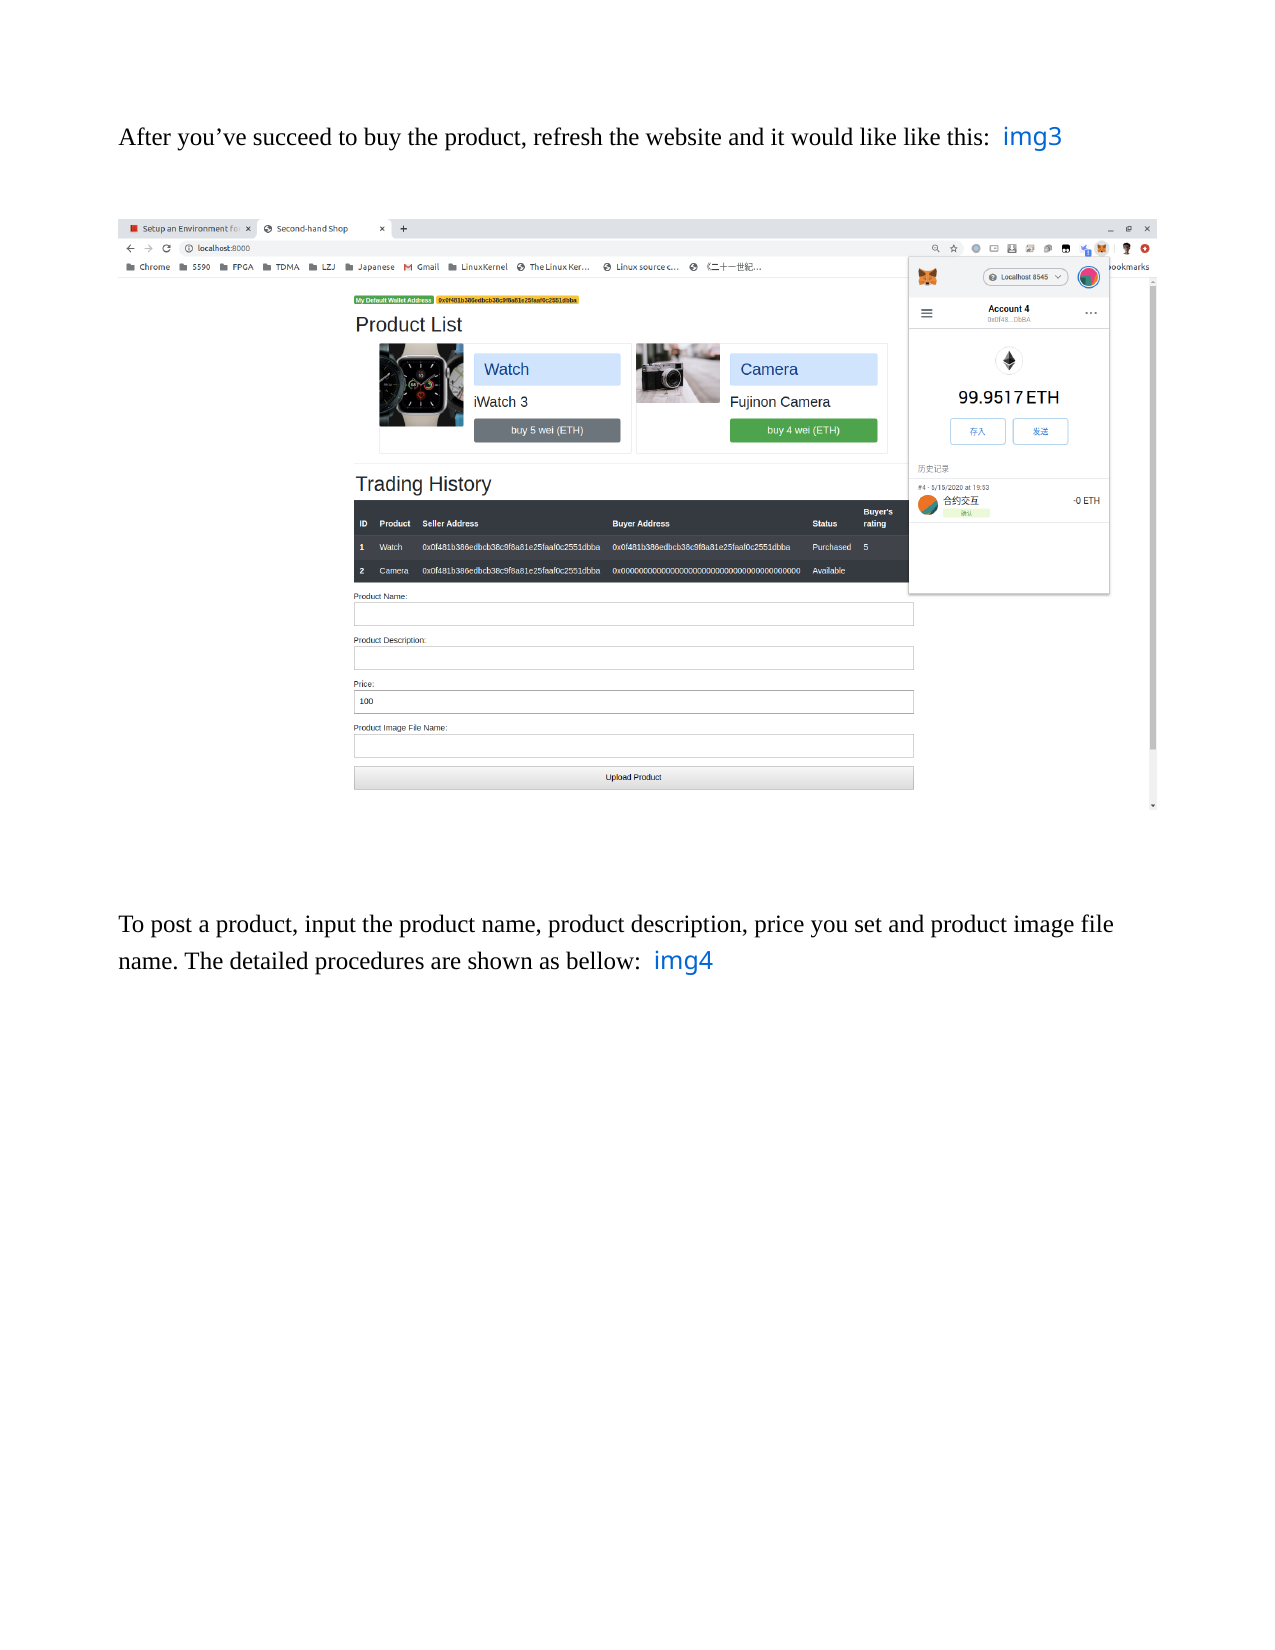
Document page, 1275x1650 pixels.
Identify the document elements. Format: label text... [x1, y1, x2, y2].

text After you’ve succeed to buy the product, refresh the website and it would like like this: img3 [118, 118, 1157, 152]
text To post a product, input the product name, product description, price you set and product image file name. The detailed procedures are shown as bellow: img4 [118, 909, 1157, 977]
picture [118, 219, 1157, 810]
